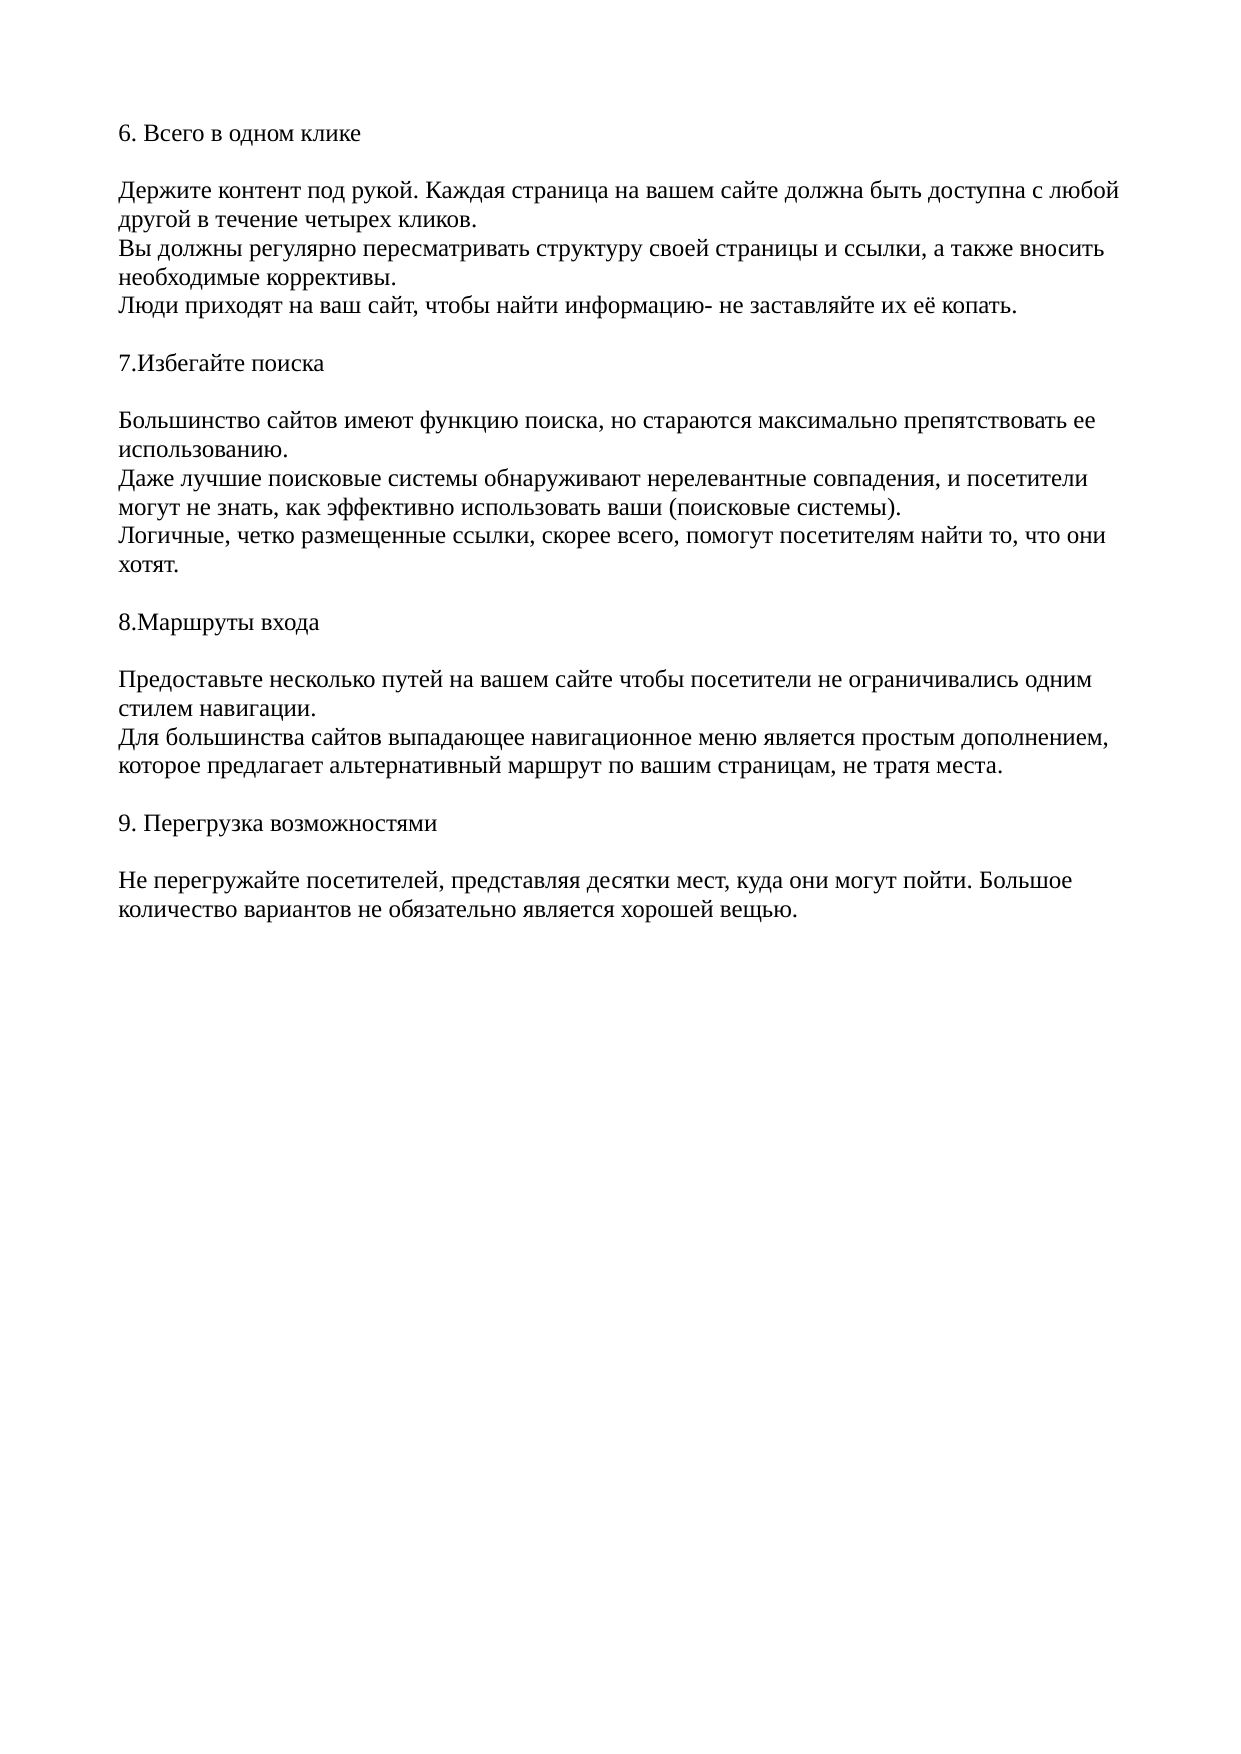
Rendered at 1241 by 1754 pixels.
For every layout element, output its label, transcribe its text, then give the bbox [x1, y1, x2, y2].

text Логичные, четко размещенные ссылки, скорее всего, помогут посетителям найти то, что они хотят. [118, 521, 1122, 578]
text 7.Избегайте поиска [118, 348, 1122, 377]
text Вы должны регулярно пересматривать структуру своей страницы и ссылки, а также вносить необходимые коррективы. [118, 233, 1122, 291]
text Даже лучшие поисковые системы обнаруживают нерелевантные совпадения, и посетители могут не знать, как эффективно использовать ваши (поисковые системы). [118, 463, 1122, 521]
text 9. Перегрузка возможностями [118, 808, 1122, 837]
text Не перегружайте посетителей, представляя десятки мест, куда они могут пойти. Большое количество вариантов не обязательно является хорошей вещью. [118, 866, 1122, 923]
text Держите контент под рукой. Каждая страница на вашем сайте должна быть доступна с любой другой в течение четырех кликов. [118, 176, 1122, 233]
text 8.Маршруты входа [118, 607, 1122, 636]
text Предоставьте несколько путей на вашем сайте чтобы посетители не ограничивались одним стилем навигации. [118, 664, 1122, 722]
text Люди приходят на ваш сайт, чтобы найти информацию- не заставляйте их её копать. [118, 291, 1122, 319]
text Большинство сайтов имеют функцию поиска, но стараются максимально препятствовать ее использованию. [118, 406, 1122, 463]
text Для большинства сайтов выпадающее навигационное меню является простым дополнением, которое предлагает альтернативный маршрут по вашим страницам, не тратя места. [118, 722, 1122, 779]
text 6. Всего в одном клике [118, 118, 1122, 147]
